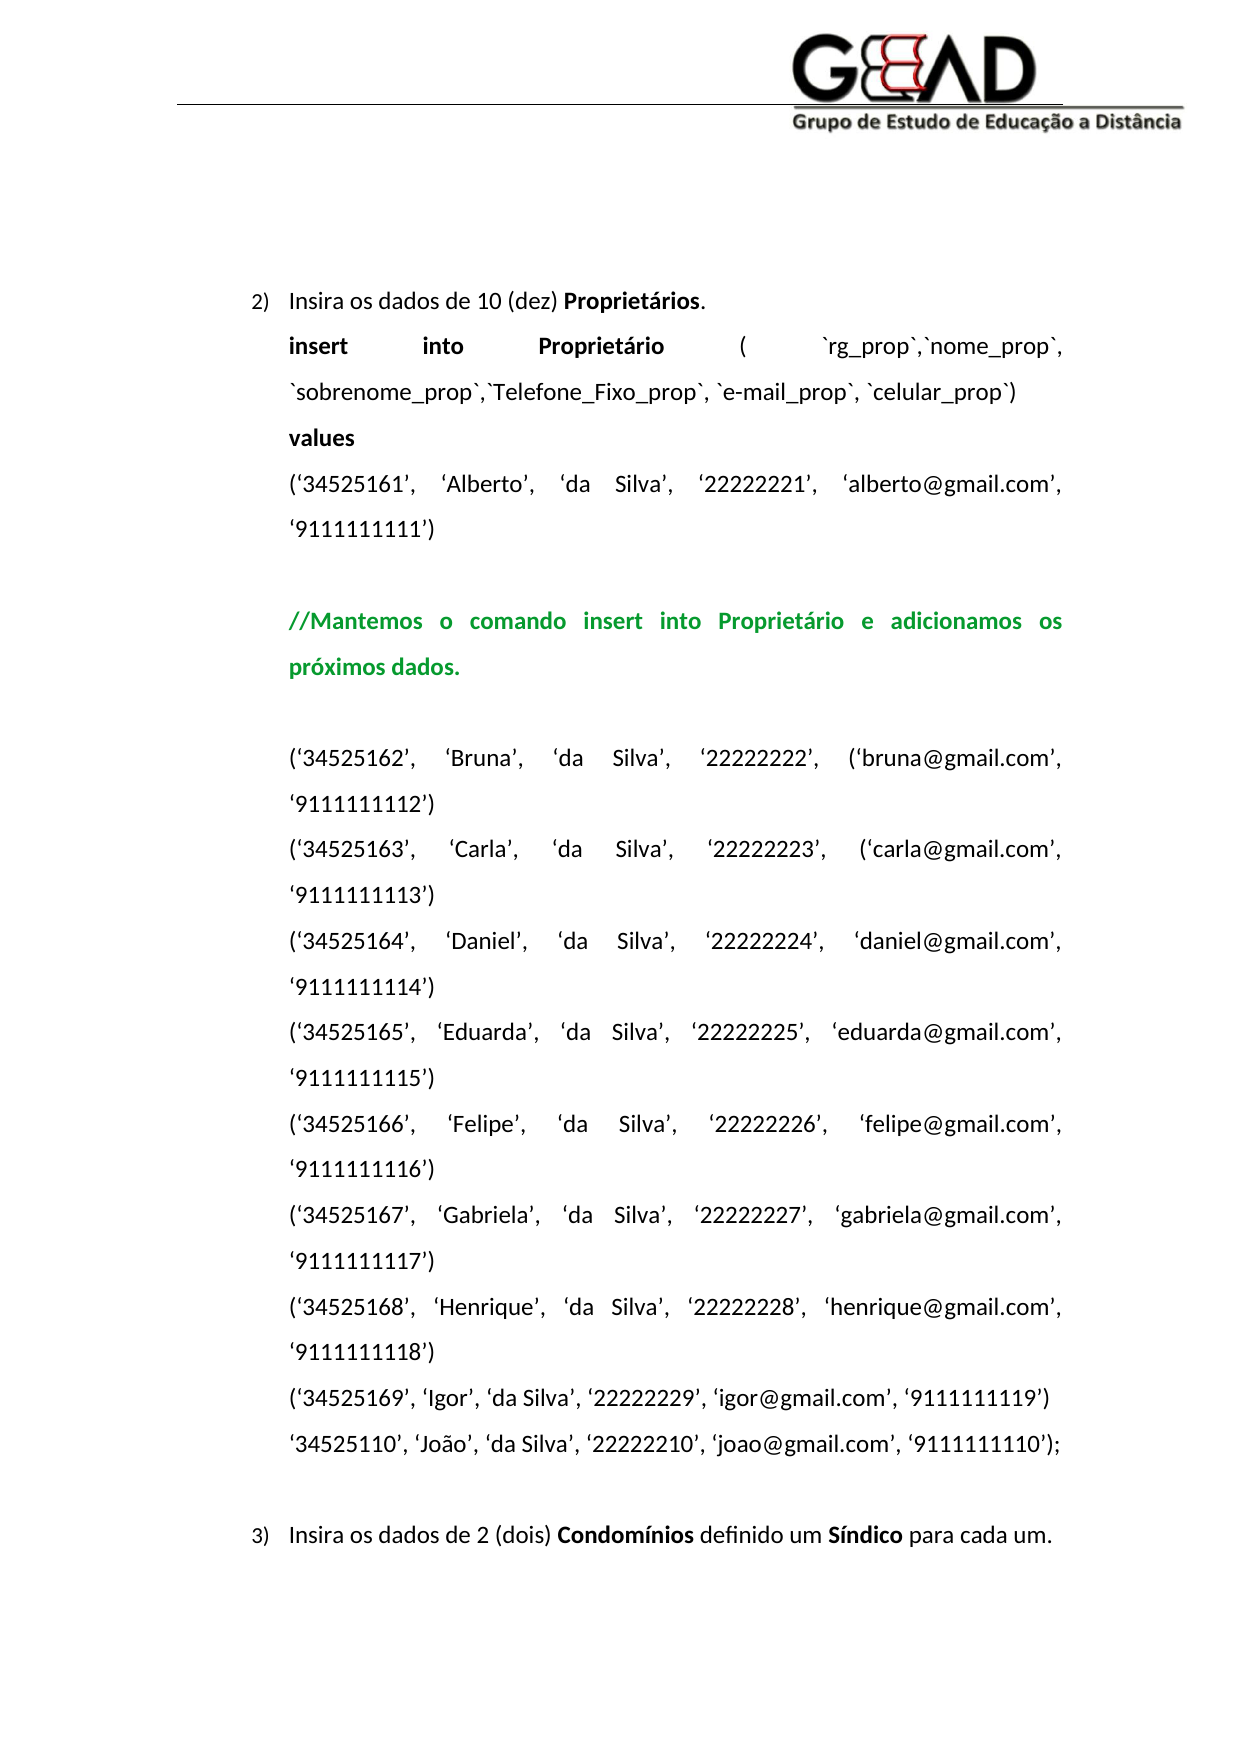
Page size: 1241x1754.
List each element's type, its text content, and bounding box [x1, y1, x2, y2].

list Insira os dados de 2 (dois) Condomínios definido um Síndico para cada um. [251, 1519, 1063, 1550]
list insert into Proprietário ( `rg_prop`,`nome_prop`, `sobrenome_prop`,`Telefone_Fixo_prop`, `e-mail_prop`, `celular_prop`) [288, 331, 1063, 407]
list (‘34525164’, ‘Daniel’, ‘da Silva’, ‘22222224’, ‘daniel@gmail.com’, ‘9111111114’) [288, 925, 1063, 1001]
list (‘34525169’, ‘Igor’, ‘da Silva’, ‘22222229’, ‘igor@gmail.com’, ‘9111111119’) [288, 1382, 1063, 1413]
list (‘34525161’, ‘Alberto’, ‘da Silva’, ‘22222221’, ‘alberto@gmail.com’, ‘9111111111’) [288, 468, 1063, 544]
list Insira os dados de 10 (dez) Proprietários. [251, 285, 1063, 315]
list (‘34525163’, ‘Carla’, ‘da Silva’, ‘22222223’, (‘carla@gmail.com’, ‘9111111113’) [288, 833, 1063, 910]
list ‘34525110’, ‘João’, ‘da Silva’, ‘22222210’, ‘joao@gmail.com’, ‘9111111110’); [288, 1428, 1063, 1458]
list values [288, 422, 1063, 452]
list (‘34525168’, ‘Henrique’, ‘da Silva’, ‘22222228’, ‘henrique@gmail.com’, ‘9111111118’) [288, 1291, 1063, 1367]
list (‘34525165’, ‘Eduarda’, ‘da Silva’, ‘22222225’, ‘eduarda@gmail.com’, ‘9111111115’) [288, 1016, 1063, 1093]
list //Mantemos o comando insert into Proprietário e adicionamos os próximos dados. [288, 605, 1063, 681]
list (‘34525166’, ‘Felipe’, ‘da Silva’, ‘22222226’, ‘felipe@gmail.com’, ‘9111111116’) [288, 1108, 1063, 1184]
list (‘34525162’, ‘Bruna’, ‘da Silva’, ‘22222222’, (‘bruna@gmail.com’, ‘9111111112’) [288, 742, 1063, 818]
list (‘34525167’, ‘Gabriela’, ‘da Silva’, ‘22222227’, ‘gabriela@gmail.com’, ‘9111111117’) [288, 1199, 1063, 1276]
